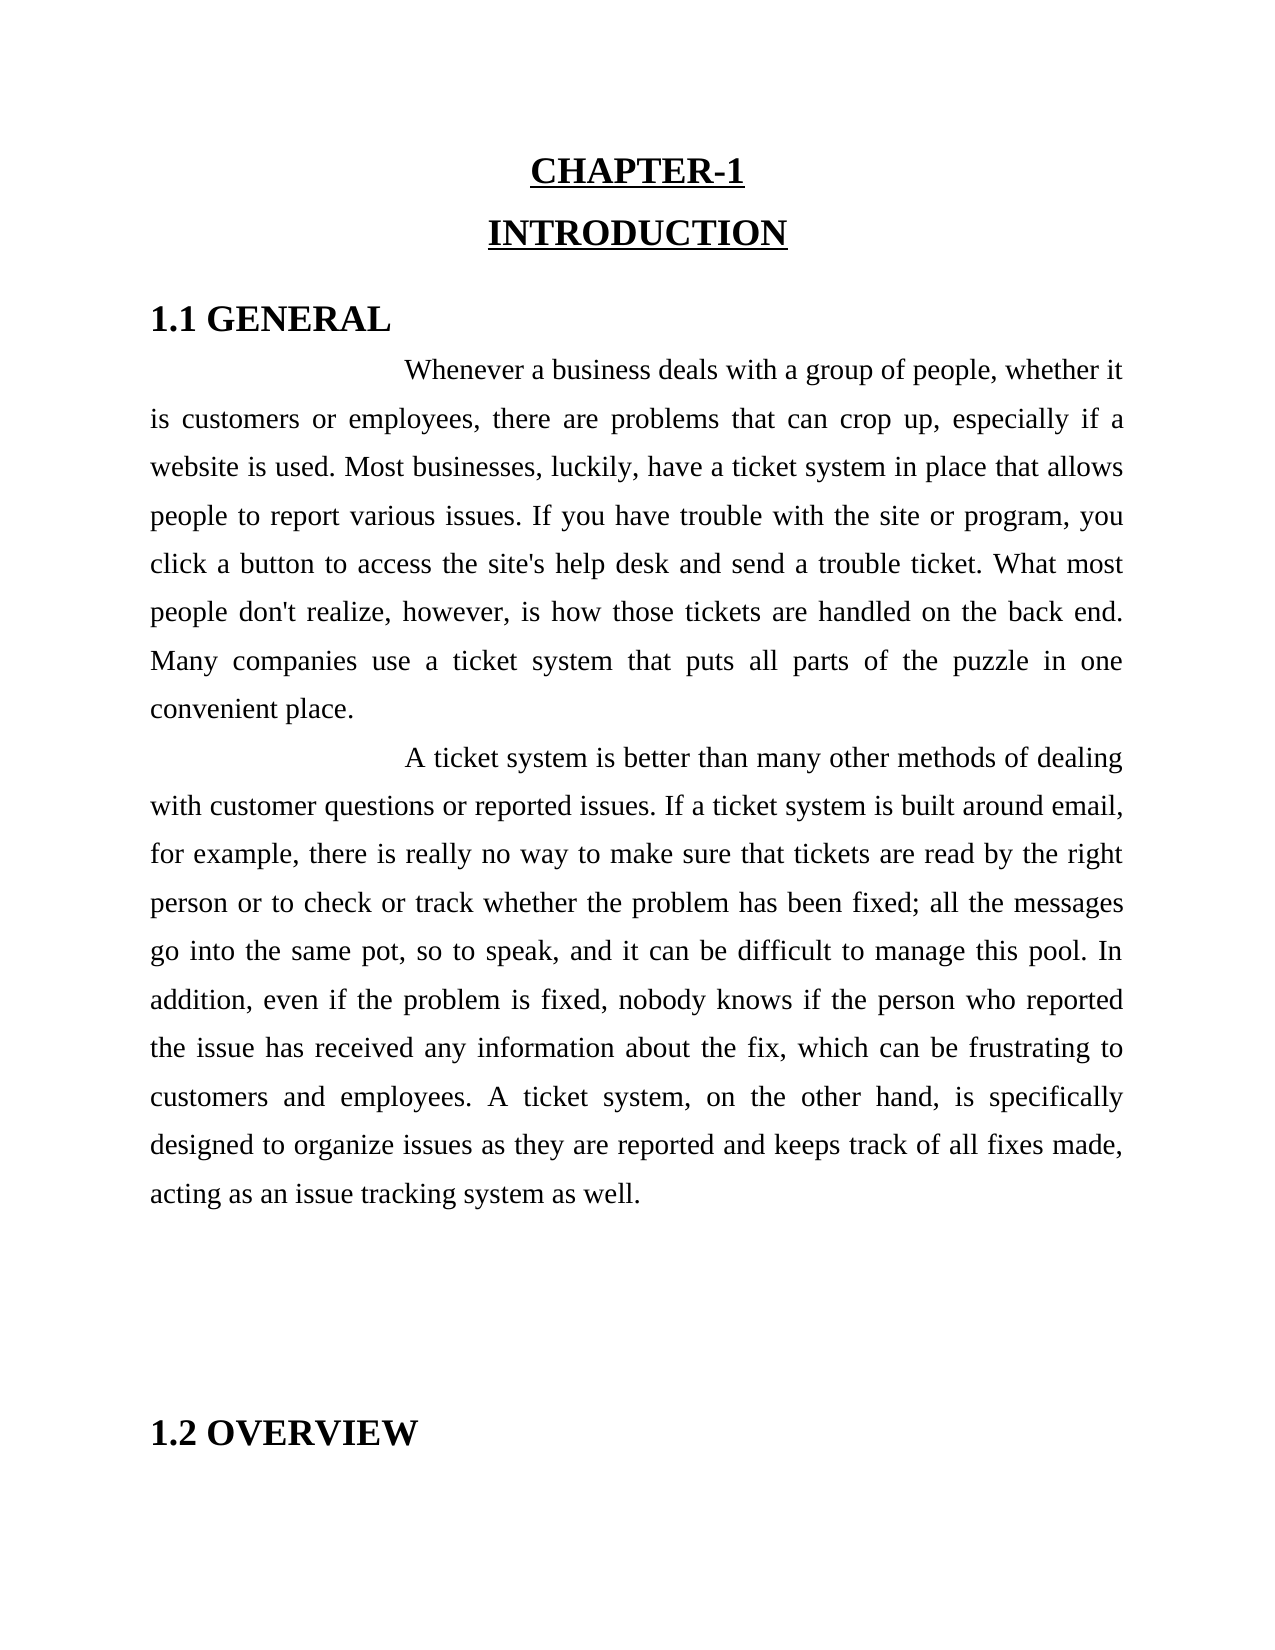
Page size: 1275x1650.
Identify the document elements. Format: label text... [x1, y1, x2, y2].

text 1.2 OVERVIEW [150, 1412, 1125, 1454]
text CHAPTER-1 [150, 150, 1125, 192]
subtitle 1.1 GENERAL [150, 297, 1125, 339]
text A ticket system is better than many other methods of dealing with customer questions or reported issues. If a ticket system is built around email, for example, there is really no way to make sure that tickets are read by the right person or to check or track whether the problem has been fixed; all the messages go into the same pot, so to speak, and it can be difficult to manage this pool. In addition, even if the problem is fixed, nobody knows if the person who reported the issue has received any information about the fix, which can be frustrating to customers and employees. A ticket system, on the other hand, is specifically designed to organize issues as they are reported and keeps track of all fixes made, acting as an issue tracking system as well. [150, 741, 1125, 1209]
text Whenever a business deals with a group of people, whether it is customers or employees, there are problems that can crop up, especially if a website is used. Most businesses, luckily, have a ticket system in place that allows people to report various issues. If you have trouble with the site or program, you click a button to access the site's help desk and send a trouble ticket. What most people don't realize, however, is how those tickets are handled on the back end. Many companies use a ticket system that puts all parts of the puzzle in one convenient place. [150, 353, 1125, 725]
text INTRODUCTION [150, 212, 1125, 254]
